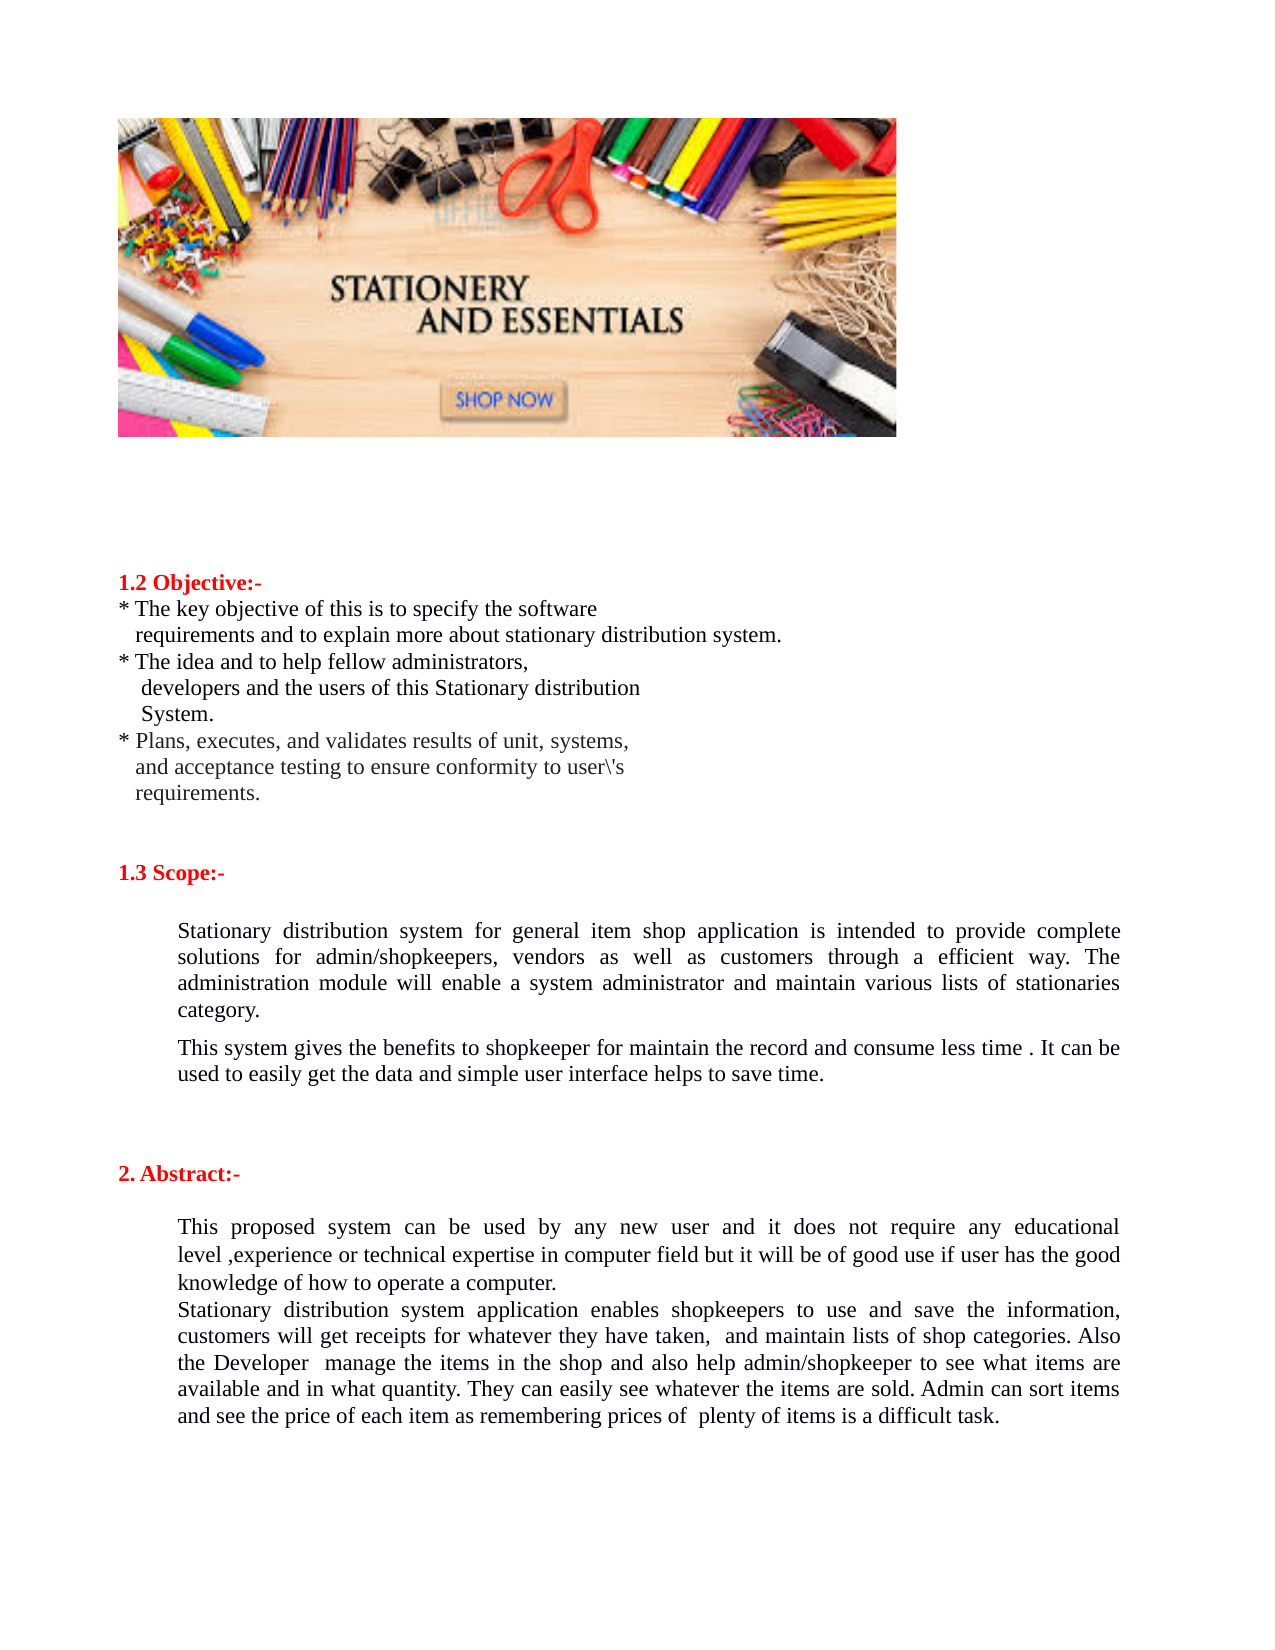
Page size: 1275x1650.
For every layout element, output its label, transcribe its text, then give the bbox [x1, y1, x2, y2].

text 2. Abstract:- [118, 1161, 1157, 1187]
text * The key objective of this is to specify the software [118, 595, 1157, 621]
text Stationary distribution system for general item shop application is intended to provide complete solutions for admin/shopkeepers, vendors as well as customers through a efficient way. The administration module will enable a system administrator and maintain various lists of stationaries category. [177, 917, 1122, 1022]
picture [118, 118, 897, 437]
text * The idea and to help fellow administrators, [118, 648, 1157, 674]
text and acceptance testing to ensure conformity to user\'s [118, 753, 1157, 779]
text System. [118, 700, 1157, 727]
text * Plans, executes, and validates results of unit, systems, [118, 727, 1157, 753]
text Stationary distribution system application enables shopkeepers to use and save the information, customers will get receipts for whatever they have taken, and maintain lists of shop categories. Also the Developer manage the items in the shop and also help admin/shopkeeper to see what items are available and in what quantity. They can easily see whatever the items are sold. Admin can sort items and see the price of each item as remembering prices of plenty of items is a difficult task. [177, 1296, 1122, 1428]
text requirements and to explain more about stationary distribution system. [118, 621, 1157, 648]
text developers and the users of this Stationary distribution [118, 674, 1157, 700]
text requirements. [118, 779, 1157, 806]
text This proposed system can be used by any new user and it does not require any educational level ,experience or technical expertise in computer field but it will be of good use if user has the good knowledge of how to operate a computer. [177, 1213, 1122, 1295]
text This system gives the benefits to shopkeeper for maintain the record and consume less time . It can be used to easily get the data and simple user interface helps to save time. [177, 1034, 1122, 1087]
text 1.2 Objective:- [118, 569, 1157, 595]
text 1.3 Scope:- [118, 858, 1157, 885]
